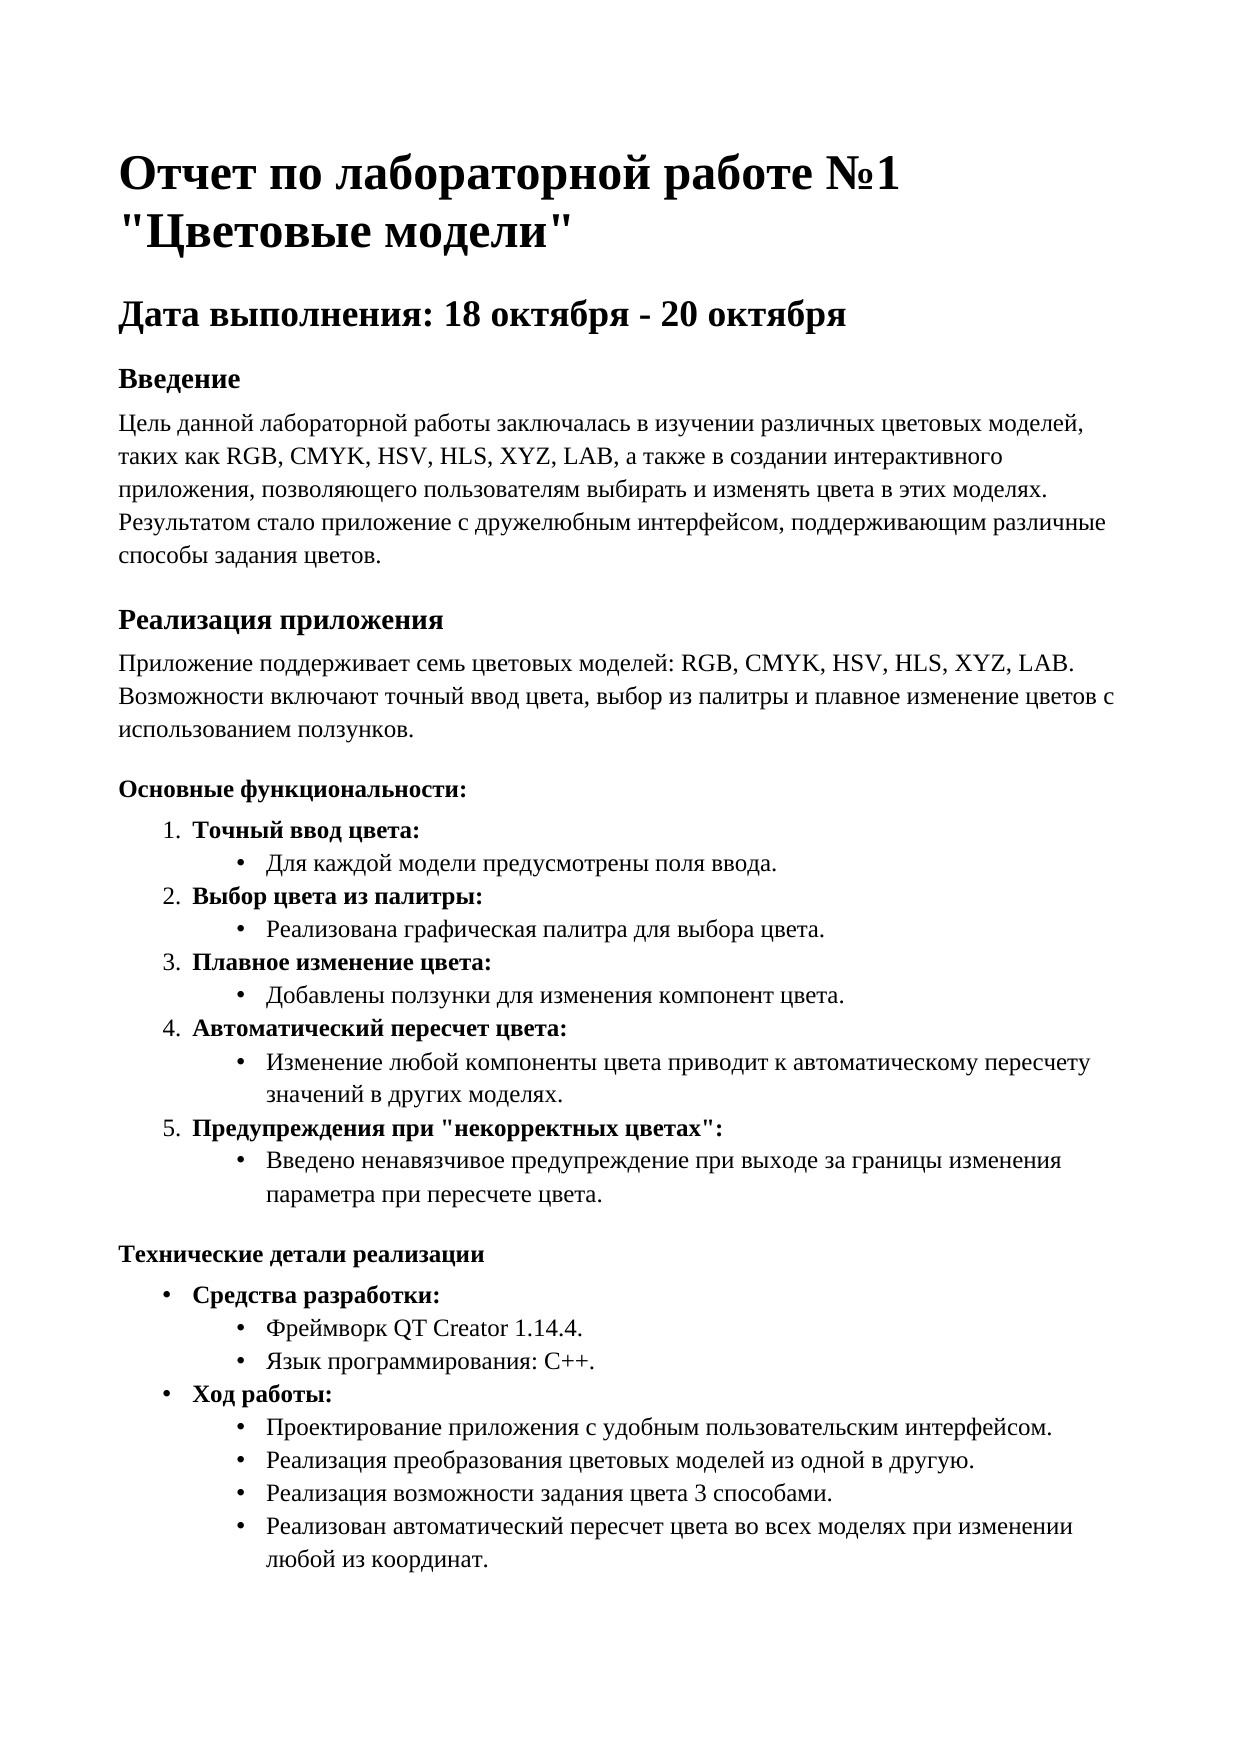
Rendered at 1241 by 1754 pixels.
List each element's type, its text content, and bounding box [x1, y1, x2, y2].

list Добавлены ползунки для изменения компонент цвета. [236, 981, 1122, 1009]
list Реализован автоматический пересчет цвета во всех моделях при изменении любой из координат. [236, 1511, 1122, 1573]
list Предупреждения при "некорректных цветах": [162, 1113, 1122, 1141]
list Реализация преобразования цветовых моделей из одной в другую. [236, 1445, 1122, 1474]
subtitle Реализация приложения [118, 602, 1122, 636]
text Цель данной лабораторной работы заключалась в изучении различных цветовых моделей, таких как RGB, CMYK, HSV, HLS, XYZ, LAB, а также в создании интерактивного приложения, позволяющего пользователям выбирать и изменять цвета в этих моделях. Результатом стало приложение с дружелюбным интерфейсом, поддерживающим различные способы задания цветов. [118, 408, 1122, 568]
list Выбор цвета из палитры: [162, 881, 1122, 910]
text Приложение поддерживает семь цветовых моделей: RGB, CMYK, HSV, HLS, XYZ, LAB. Возможности включают точный ввод цвета, выбор из палитры и плавное изменение цветов с использованием ползунков. [118, 648, 1122, 743]
subtitle Дата выполнения: 18 октября - 20 октября [118, 291, 1122, 334]
list Реализована графическая палитра для выбора цвета. [236, 914, 1122, 943]
subtitle Введение [118, 362, 1122, 395]
list Автоматический пересчет цвета: [162, 1013, 1122, 1042]
list Изменение любой компоненты цвета приводит к автоматическому пересчету значений в других моделях. [236, 1047, 1122, 1108]
list Средства разработки: [162, 1280, 1122, 1309]
subtitle Технические детали реализации [118, 1239, 1122, 1267]
list Проектирование приложения с удобным пользовательским интерфейсом. [236, 1412, 1122, 1441]
list Для каждой модели предусмотрены поля ввода. [236, 848, 1122, 877]
list Точный ввод цвета: [162, 815, 1122, 844]
list Реализация возможности задания цвета 3 способами. [236, 1478, 1122, 1507]
list Плавное изменение цвета: [162, 947, 1122, 976]
subtitle Отчет по лабораторной работе №1 "Цветовые модели" [118, 143, 1122, 258]
list Язык программирования: C++. [236, 1346, 1122, 1375]
subtitle Основные функциональности: [118, 774, 1122, 803]
list Фреймворк QT Creator 1.14.4. [236, 1313, 1122, 1342]
list Введено ненавязчивое предупреждение при выходе за границы изменения параметра при пересчете цвета. [236, 1146, 1122, 1207]
list Ход работы: [162, 1379, 1122, 1408]
